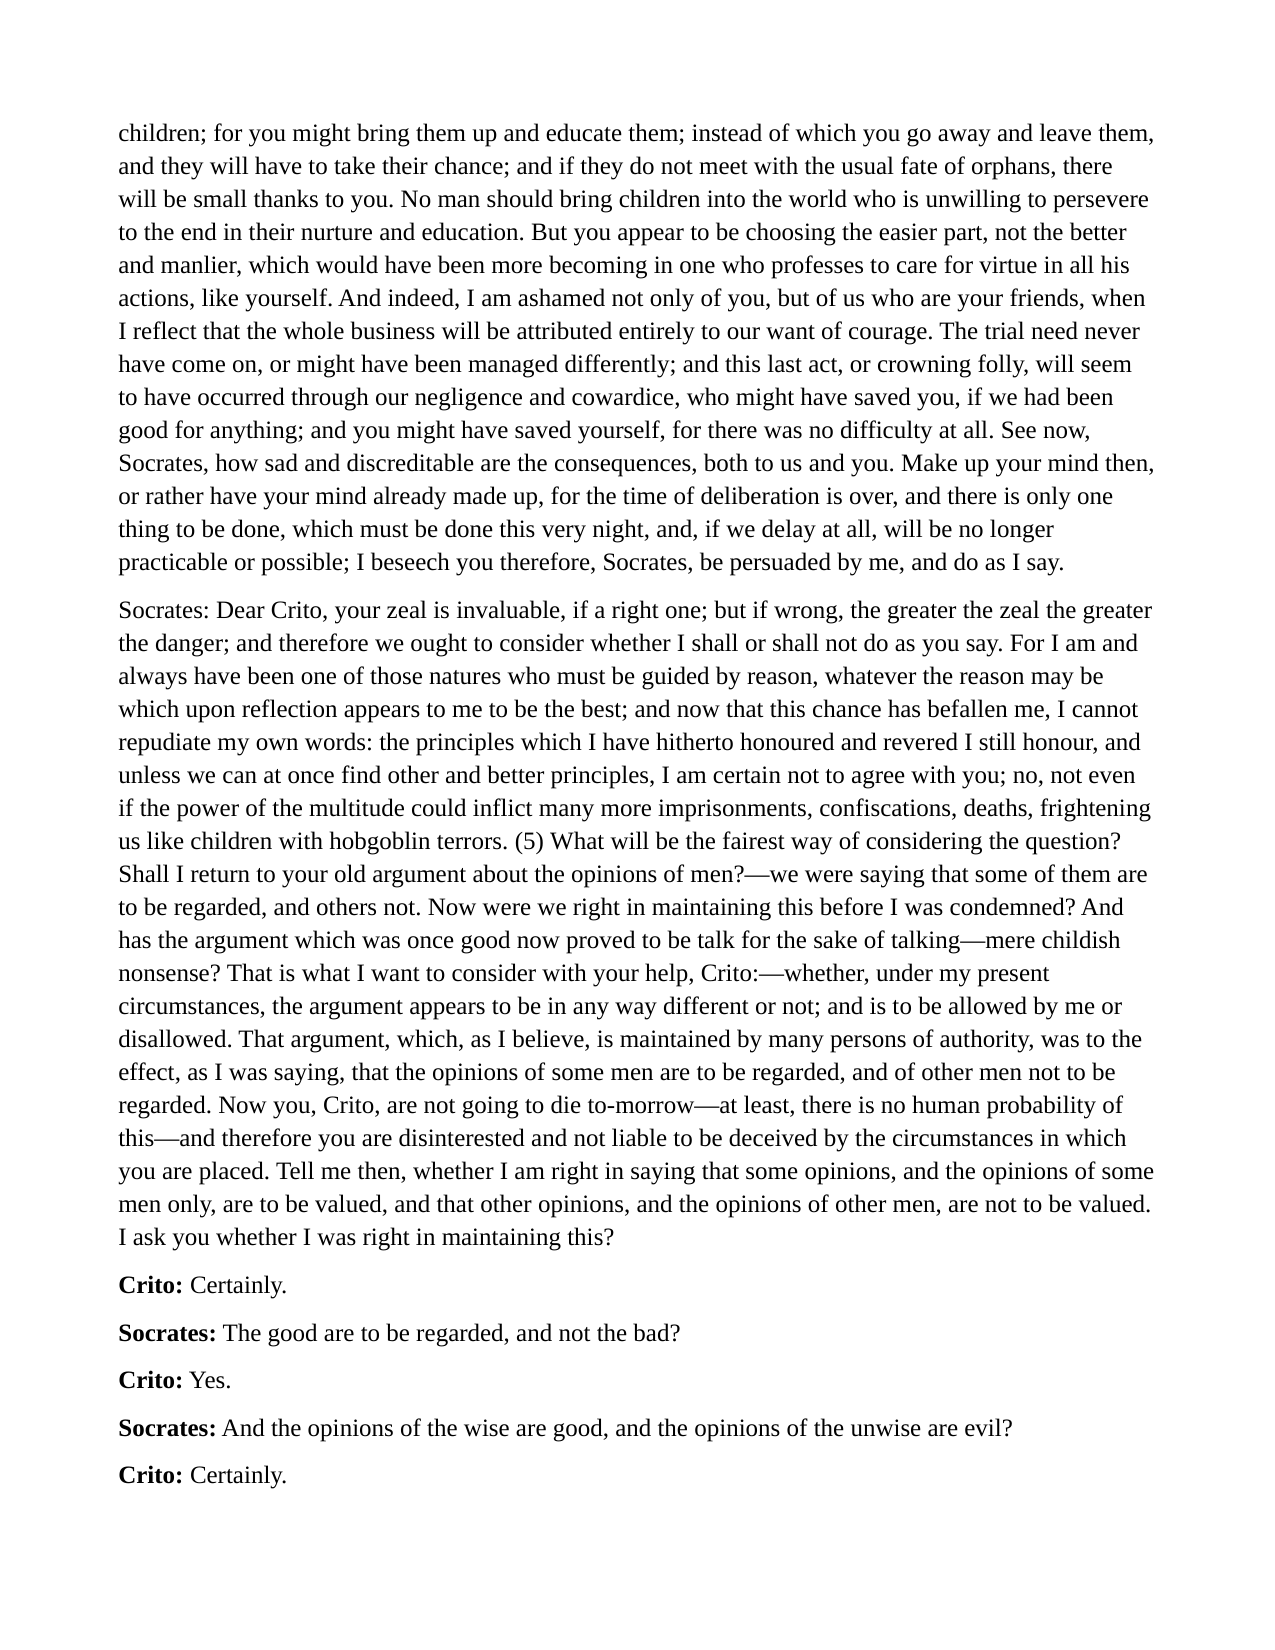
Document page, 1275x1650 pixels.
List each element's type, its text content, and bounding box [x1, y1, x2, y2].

text Socrates: And the opinions of the wise are good, and the opinions of the unwise are evil? [118, 1413, 1157, 1442]
text Socrates: Dear Crito, your zeal is invaluable, if a right one; but if wrong, the greater the zeal the greater the danger; and therefore we ought to consider whether I shall or shall not do as you say. For I am and always have been one of those natures who must be guided by reason, whatever the reason may be which upon reflection appears to me to be the best; and now that this chance has befallen me, I cannot repudiate my own words: the principles which I have hitherto honoured and revered I still honour, and unless we can at once find other and better principles, I am certain not to agree with you; no, not even if the power of the multitude could inflict many more imprisonments, confiscations, deaths, frightening us like children with hobgoblin terrors. (5) What will be the fairest way of considering the question? Shall I return to your old argument about the opinions of men?—we were saying that some of them are to be regarded, and others not. Now were we right in maintaining this before I was condemned? And has the argument which was once good now proved to be talk for the sake of talking—mere childish nonsense? That is what I want to consider with your help, Crito:—whether, under my present circumstances, the argument appears to be in any way different or not; and is to be allowed by me or disallowed. That argument, which, as I believe, is maintained by many persons of authority, was to the effect, as I was saying, that the opinions of some men are to be regarded, and of other men not to be regarded. Now you, Crito, are not going to die to-morrow—at least, there is no human probability of this—and therefore you are disinterested and not liable to be deceived by the circumstances in which you are placed. Tell me then, whether I am right in saying that some opinions, and the opinions of some men only, are to be valued, and that other opinions, and the opinions of other men, are not to be valued. I ask you whether I was right in maintaining this? [118, 595, 1157, 1251]
text Crito: Certainly. [118, 1270, 1157, 1299]
text children; for you might bring them up and educate them; instead of which you go away and leave them, and they will have to take their chance; and if they do not meet with the usual fate of orphans, there will be small thanks to you. No man should bring children into the world who is unwilling to persevere to the end in their nurture and education. But you appear to be choosing the easier part, not the better and manlier, which would have been more becoming in one who professes to care for virtue in all his actions, like yourself. And indeed, I am ashamed not only of you, but of us who are your friends, when I reflect that the whole business will be attributed entirely to our want of courage. The trial need never have come on, or might have been managed differently; and this last act, or crowning folly, will seem to have occurred through our negligence and cowardice, who might have saved you, if we had been good for anything; and you might have saved yourself, for there was no difficulty at all. See now, Socrates, how sad and discreditable are the consequences, both to us and you. Make up your mind then, or rather have your mind already made up, for the time of deliberation is over, and there is only one thing to be done, which must be done this very night, and, if we delay at all, will be no longer practicable or possible; I beseech you therefore, Socrates, be persuaded by me, and do as I say. [118, 118, 1157, 576]
text Crito: Certainly. [118, 1460, 1157, 1489]
text Crito: Yes. [118, 1365, 1157, 1394]
text Socrates: The good are to be regarded, and not the bad? [118, 1318, 1157, 1346]
